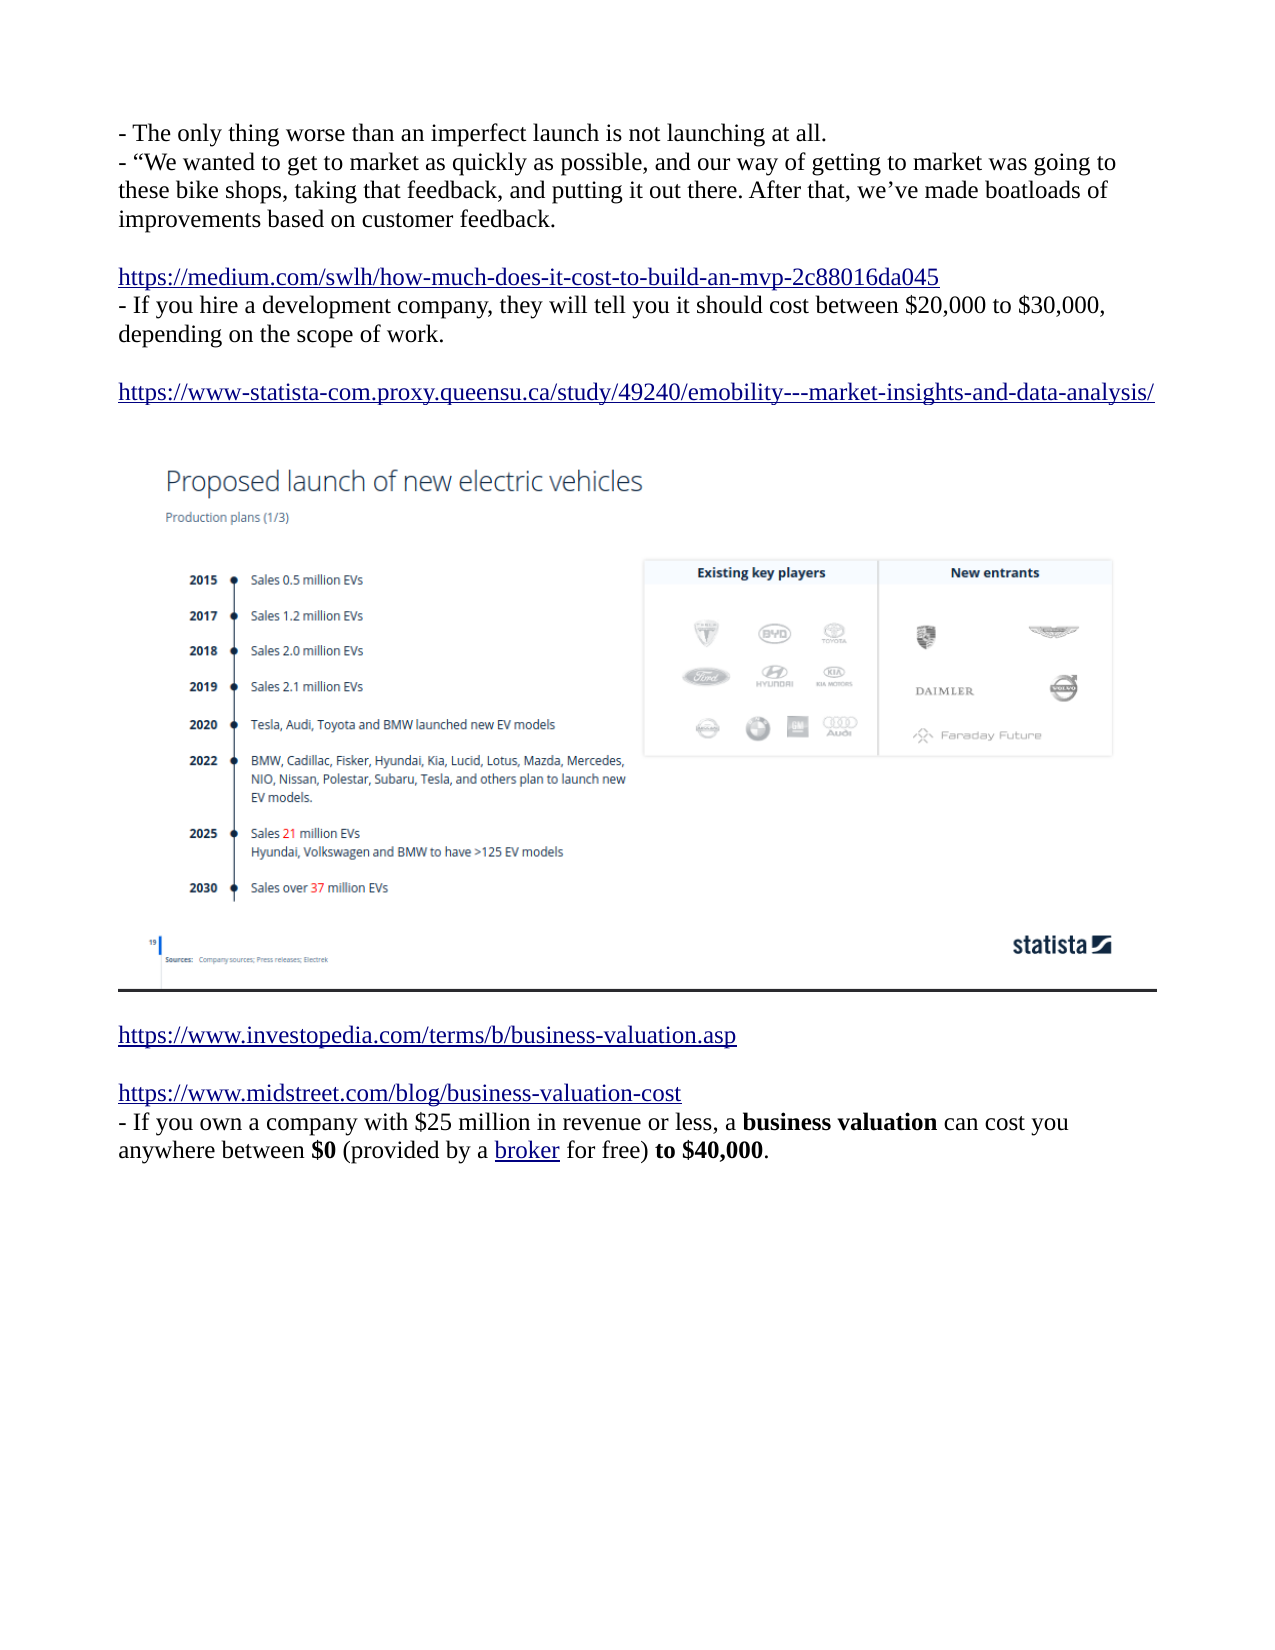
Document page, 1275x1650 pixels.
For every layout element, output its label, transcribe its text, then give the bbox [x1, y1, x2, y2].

text - If you own a company with $25 million in revenue or less, a business valuation can cost you anywhere between $0 (provided by a broker for free) to $40,000. [118, 1107, 1157, 1164]
text - If you hire a development company, they will tell you it should cost between $20,000 to $30,000, depending on the scope of work. [118, 291, 1157, 348]
text https://www.midstreet.com/blog/business-valuation-cost [118, 1078, 1157, 1107]
picture [118, 405, 1157, 992]
text https://medium.com/swlh/how-much-does-it-cost-to-build-an-mvp-2c88016da045 [118, 262, 1157, 291]
text - The only thing worse than an imperfect launch is not launching at all. [118, 118, 1157, 147]
text https://www-statista-com.proxy.queensu.ca/study/49240/emobility---market-insights-and-data-analysis/ [118, 377, 1157, 405]
text - “We wanted to get to market as quickly as possible, and our way of getting to market was going to these bike shops, taking that feedback, and putting it out there. After that, we’ve made boatloads of improvements based on customer feedback. [118, 147, 1157, 233]
text https://www.investopedia.com/terms/b/business-valuation.asp [118, 1020, 1157, 1049]
